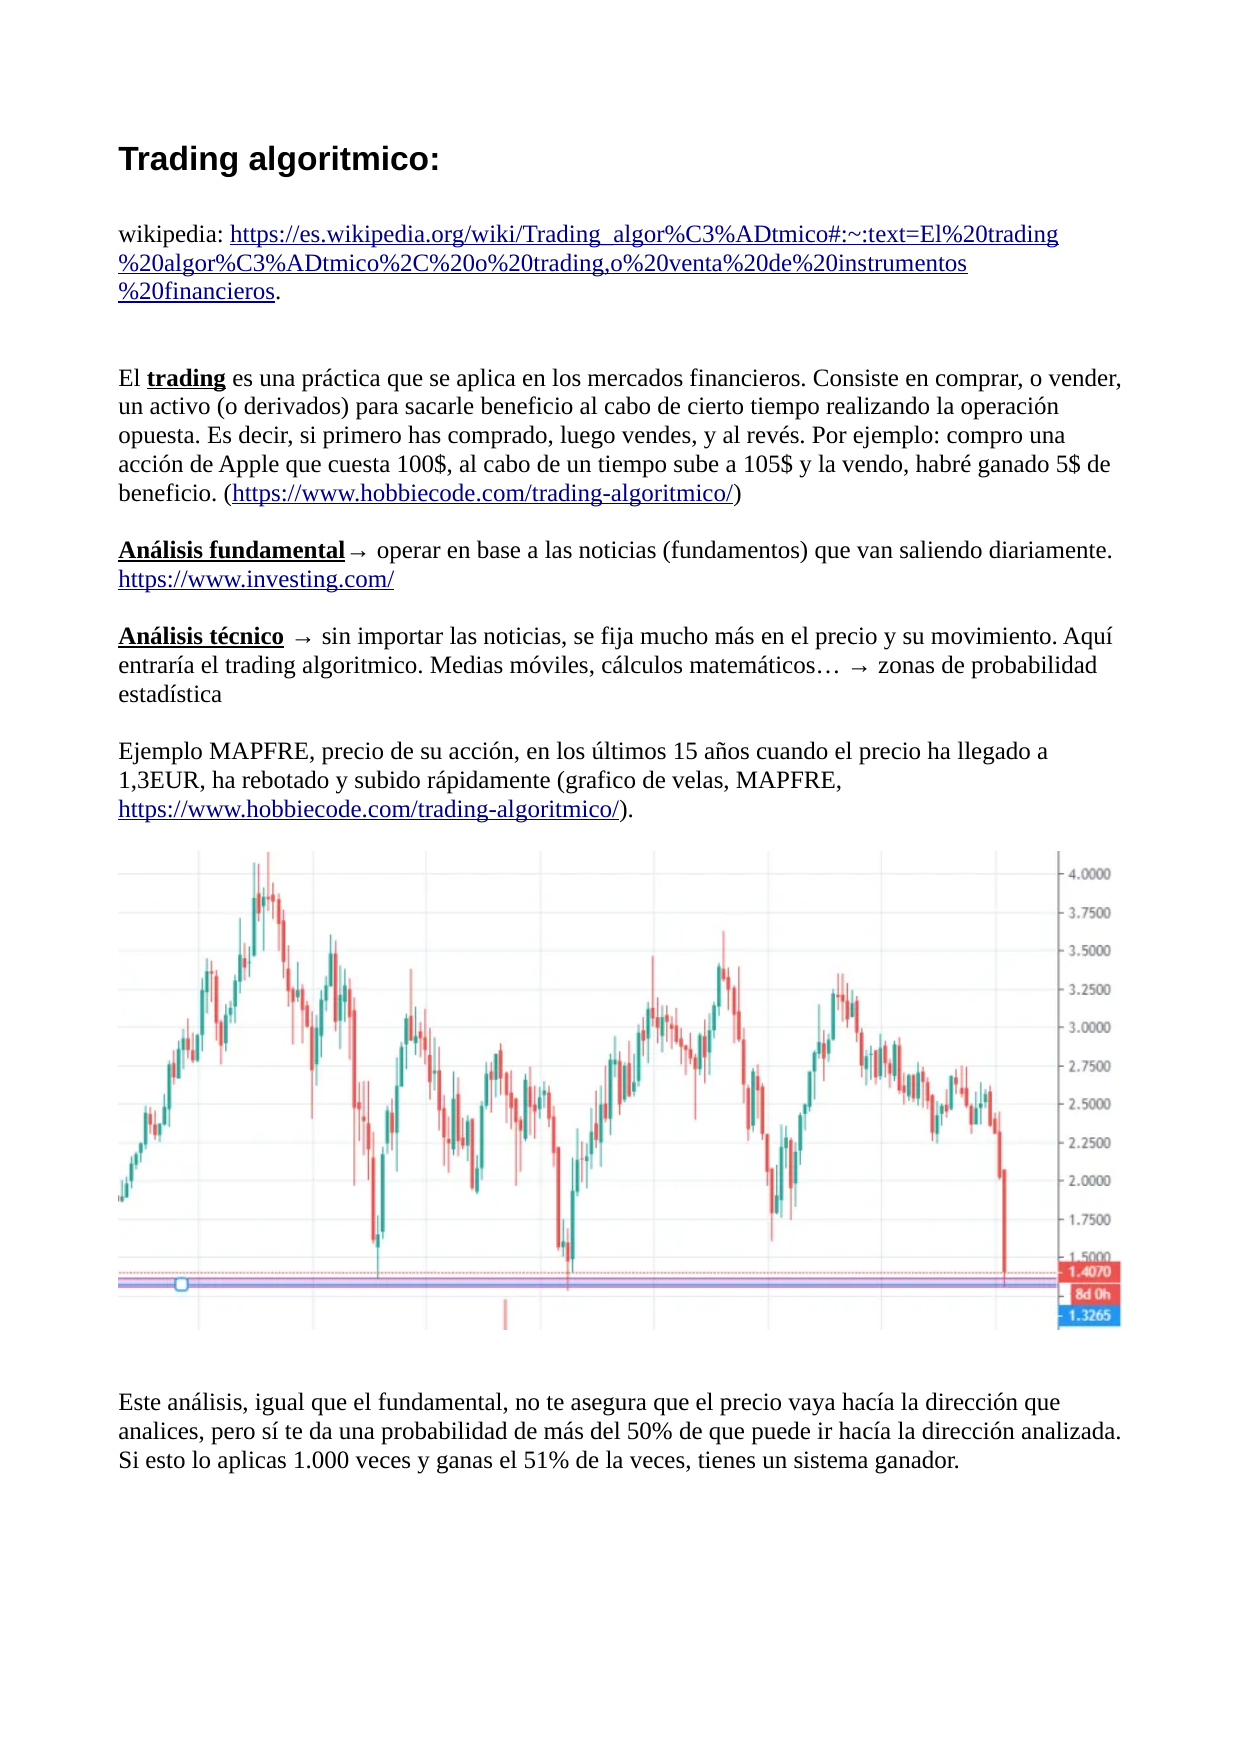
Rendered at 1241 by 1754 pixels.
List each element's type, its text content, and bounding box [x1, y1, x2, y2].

picture [118, 851, 1123, 1330]
subtitle Trading algoritmico: [118, 139, 1122, 178]
text Ejemplo MAPFRE, precio de su acción, en los últimos 15 años cuando el precio ha llegado a 1,3EUR, ha rebotado y subido rápidamente (grafico de velas, MAPFRE, https://www.hobbiecode.com/trading-algoritmico/). [118, 736, 1122, 823]
text wikipedia: https://es.wikipedia.org/wiki/Trading_algor%C3%ADtmico#:~:text=El%20trading%20algor%C3%ADtmico%2C%20o%20trading,o%20venta%20de%20instrumentos%20financieros. [118, 219, 1122, 305]
text Análisis fundamental→ operar en base a las noticias (fundamentos) que van saliendo diariamente. https://www.investing.com/ [118, 535, 1122, 593]
text Este análisis, igual que el fundamental, no te asegura que el precio vaya hacía la dirección que analices, pero sí te da una probabilidad de más del 50% de que puede ir hacía la dirección analizada. Si esto lo aplicas 1.000 veces y ganas el 51% de la veces, tienes un sistema ganador. [118, 1387, 1122, 1473]
text Análisis técnico → sin importar las noticias, se fija mucho más en el precio y su movimiento. Aquí entraría el trading algoritmico. Medias móviles, cálculos matemáticos… → zonas de probabilidad estadística [118, 621, 1122, 708]
text El trading es una práctica que se aplica en los mercados financieros. Consiste en comprar, o vender, un activo (o derivados) para sacarle beneficio al cabo de cierto tiempo realizando la operación opuesta. Es decir, si primero has comprado, luego vendes, y al revés. Por ejemplo: compro una acción de Apple que cuesta 100$, al cabo de un tiempo sube a 105$ y la vendo, habré ganado 5$ de beneficio. (https://www.hobbiecode.com/trading-algoritmico/) [118, 363, 1122, 506]
